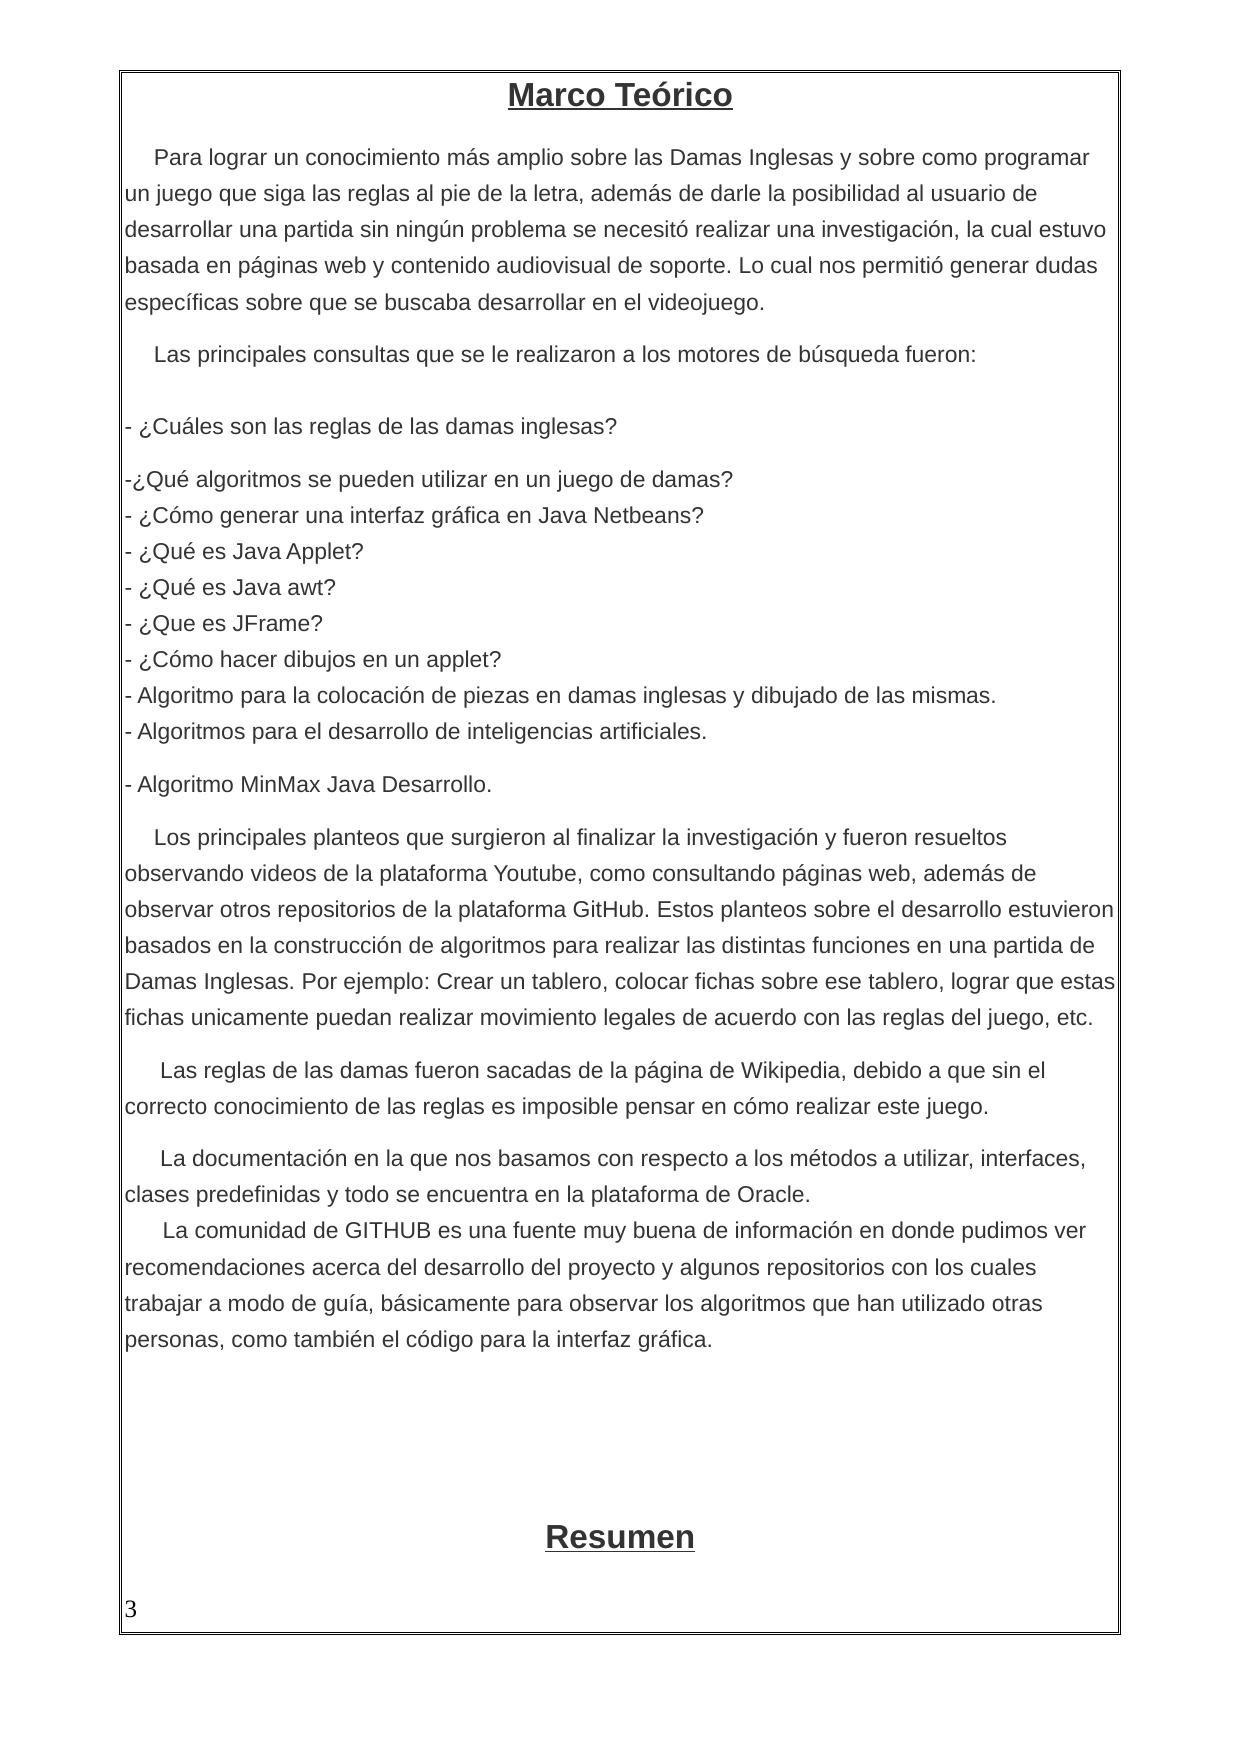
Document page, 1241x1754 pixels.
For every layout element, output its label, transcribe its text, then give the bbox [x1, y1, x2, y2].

text Las principales consultas que se le realizaron a los motores de búsqueda fueron: - ¿Cuáles son las reglas de las damas inglesas? [124, 341, 1116, 439]
text Para lograr un conocimiento más amplio sobre las Damas Inglesas y sobre como programar un juego que siga las reglas al pie de la letra, además de darle la posibilidad al usuario de desarrollar una partida sin ningún problema se necesitó realizar una investigación, la cual estuvo basada en páginas web y contenido audiovisual de soporte. Lo cual nos permitió generar dudas específicas sobre que se buscaba desarrollar en el videojuego. [124, 144, 1116, 315]
text -¿Qué algoritmos se pueden utilizar en un juego de damas? - ¿Cómo generar una interfaz gráfica en Java Netbeans? - ¿Qué es Java Applet? - ¿Qué es Java awt? - ¿Que es JFrame? - ¿Cómo hacer dibujos en un applet? - Algoritmo para la colocación de piezas en damas inglesas y dibujado de las mismas. - Algoritmos para el desarrollo de inteligencias artificiales. [124, 466, 1116, 744]
text Marco Teórico [124, 75, 1116, 113]
text Resumen [124, 1517, 1116, 1556]
text Las reglas de las damas fueron sacadas de la página de Wikipedia, debido a que sin el correcto conocimiento de las reglas es imposible pensar en cómo realizar este juego. [124, 1057, 1116, 1119]
text Los principales planteos que surgieron al finalizar la investigación y fueron resueltos observando videos de la plataforma Youtube, como consultando páginas web, además de observar otros repositorios de la plataforma GitHub. Estos planteos sobre el desarrollo estuvieron basados en la construcción de algoritmos para realizar las distintas funciones en una partida de Damas Inglesas. Por ejemplo: Crear un tablero, colocar fichas sobre ese tablero, lograr que estas fichas unicamente puedan realizar movimiento legales de acuerdo con las reglas del juego, etc. [124, 824, 1116, 1030]
text La documentación en la que nos basamos con respecto a los métodos a utilizar, interfaces, clases predefinidas y todo se encuentra en la plataforma de Oracle. La comunidad de GITHUB es una fuente muy buena de información en donde pudimos ver recomendaciones acerca del desarrollo del proyecto y algunos repositorios con los cuales trabajar a modo de guía, básicamente para observar los algoritmos que han utilizado otras personas, como también el código para la interfaz gráfica. [124, 1145, 1116, 1427]
text - Algoritmo MinMax Java Desarrollo. [124, 771, 1116, 797]
